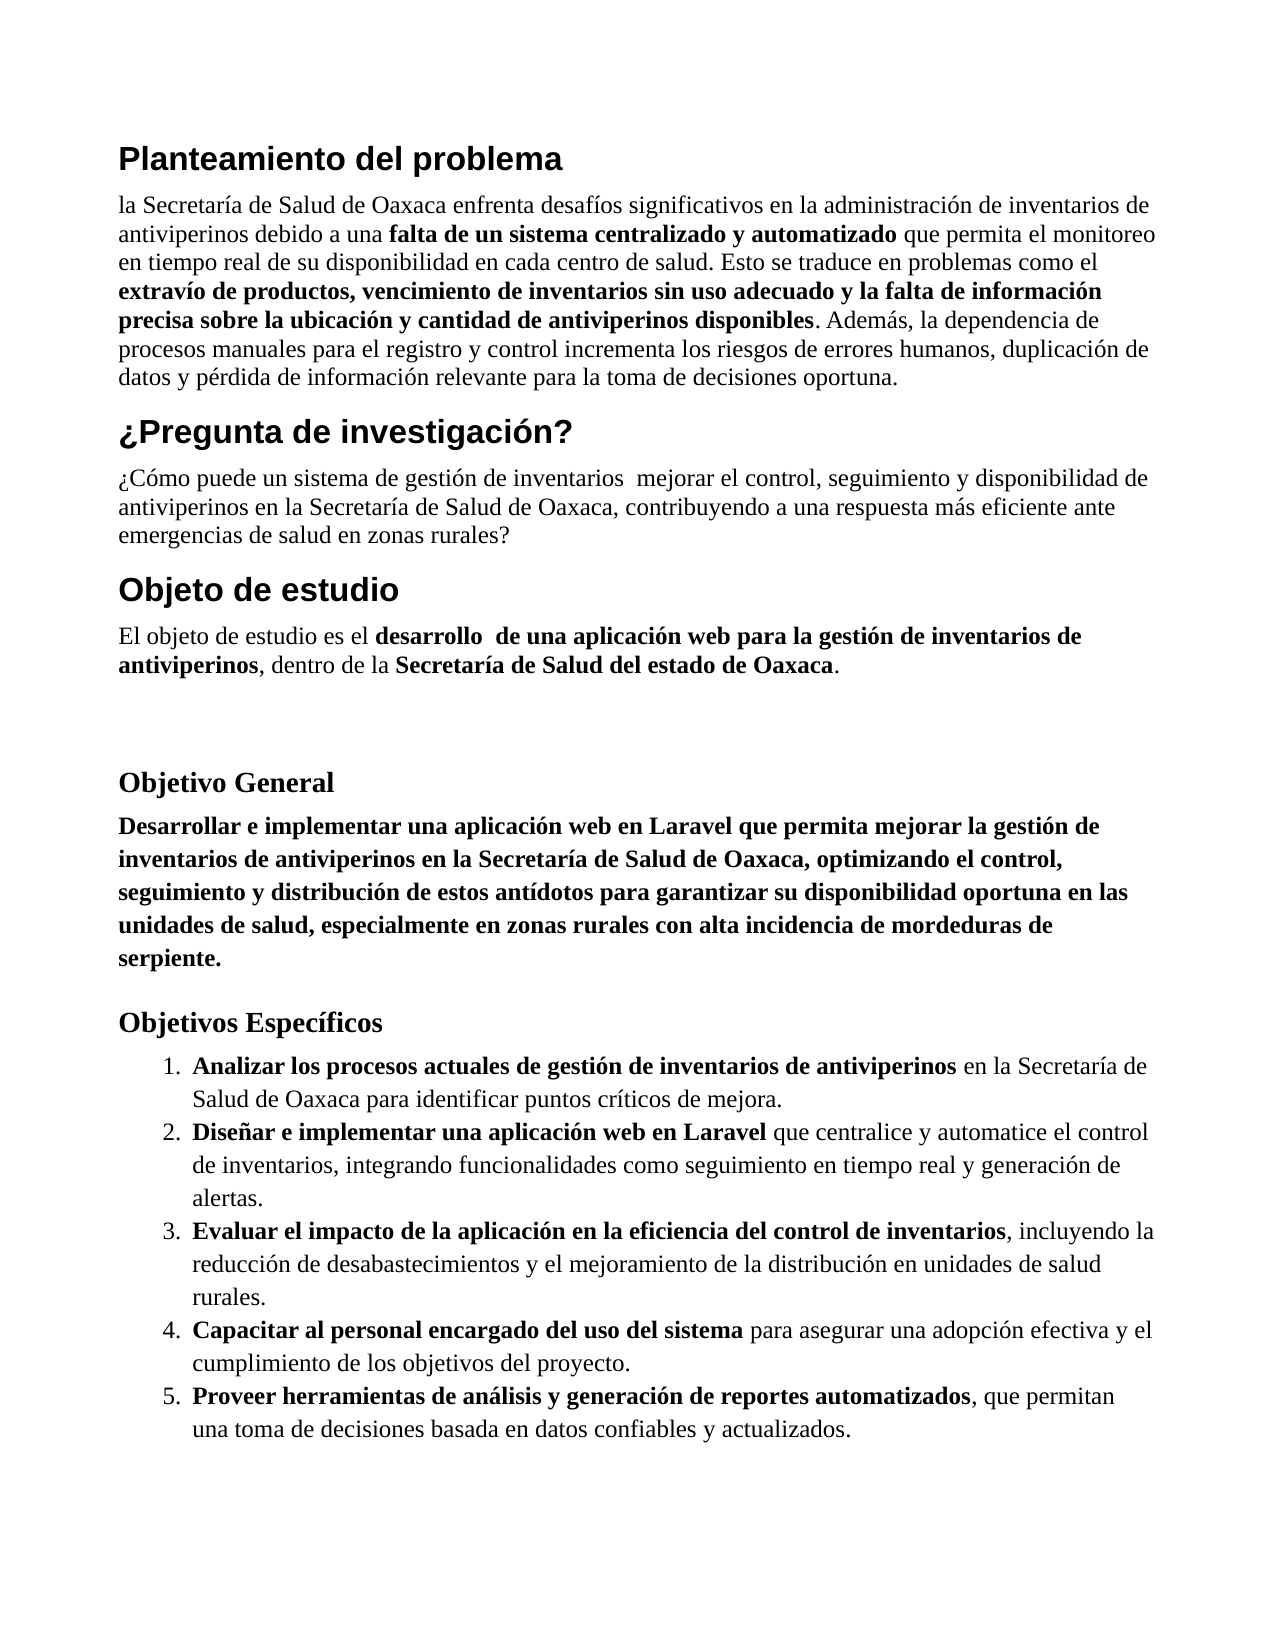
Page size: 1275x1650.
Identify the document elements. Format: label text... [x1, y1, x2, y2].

subtitle Planteamiento del problema [118, 139, 1157, 177]
list Diseñar e implementar una aplicación web en Laravel que centralice y automatice el control de inventarios, integrando funcionalidades como seguimiento en tiempo real y generación de alertas. [162, 1117, 1157, 1212]
subtitle Objetivo General [118, 765, 1157, 798]
text la Secretaría de Salud de Oaxaca enfrenta desafíos significativos en la administración de inventarios de antiviperinos debido a una falta de un sistema centralizado y automatizado que permita el monitoreo en tiempo real de su disponibilidad en cada centro de salud. Esto se traduce en problemas como el extravío de productos, vencimiento de inventarios sin uso adecuado y la falta de información precisa sobre la ubicación y cantidad de antiviperinos disponibles. Además, la dependencia de procesos manuales para el registro y control incrementa los riesgos de errores humanos, duplicación de datos y pérdida de información relevante para la toma de decisiones oportuna. [118, 190, 1157, 391]
text ¿Cómo puede un sistema de gestión de inventarios mejorar el control, seguimiento y disponibilidad de antiviperinos en la Secretaría de Salud de Oaxaca, contribuyendo a una respuesta más eficiente ante emergencias de salud en zonas rurales? [118, 463, 1157, 549]
subtitle Objetivos Específicos [118, 1005, 1157, 1039]
list Analizar los procesos actuales de gestión de inventarios de antiviperinos en la Secretaría de Salud de Oaxaca para identificar puntos críticos de mejora. [162, 1051, 1157, 1113]
list Evaluar el impacto de la aplicación en la eficiencia del control de inventarios, incluyendo la reducción de desabastecimientos y el mejoramiento de la distribución en unidades de salud rurales. [162, 1216, 1157, 1311]
list Proveer herramientas de análisis y generación de reportes automatizados, que permitan una toma de decisiones basada en datos confiables y actualizados. [162, 1381, 1157, 1443]
list Capacitar al personal encargado del uso del sistema para asegurar una adopción efectiva y el cumplimiento de los objetivos del proyecto. [162, 1315, 1157, 1377]
text El objeto de estudio es el desarrollo de una aplicación web para la gestión de inventarios de antiviperinos, dentro de la Secretaría de Salud del estado de Oaxaca. [118, 621, 1157, 678]
text Desarrollar e implementar una aplicación web en Laravel que permita mejorar la gestión de inventarios de antiviperinos en la Secretaría de Salud de Oaxaca, optimizando el control, seguimiento y distribución de estos antídotos para garantizar su disponibilidad oportuna en las unidades de salud, especialmente en zonas rurales con alta incidencia de mordeduras de serpiente. [118, 811, 1157, 972]
subtitle Objeto de estudio [118, 570, 1157, 608]
subtitle ¿Pregunta de investigación? [118, 412, 1157, 450]
